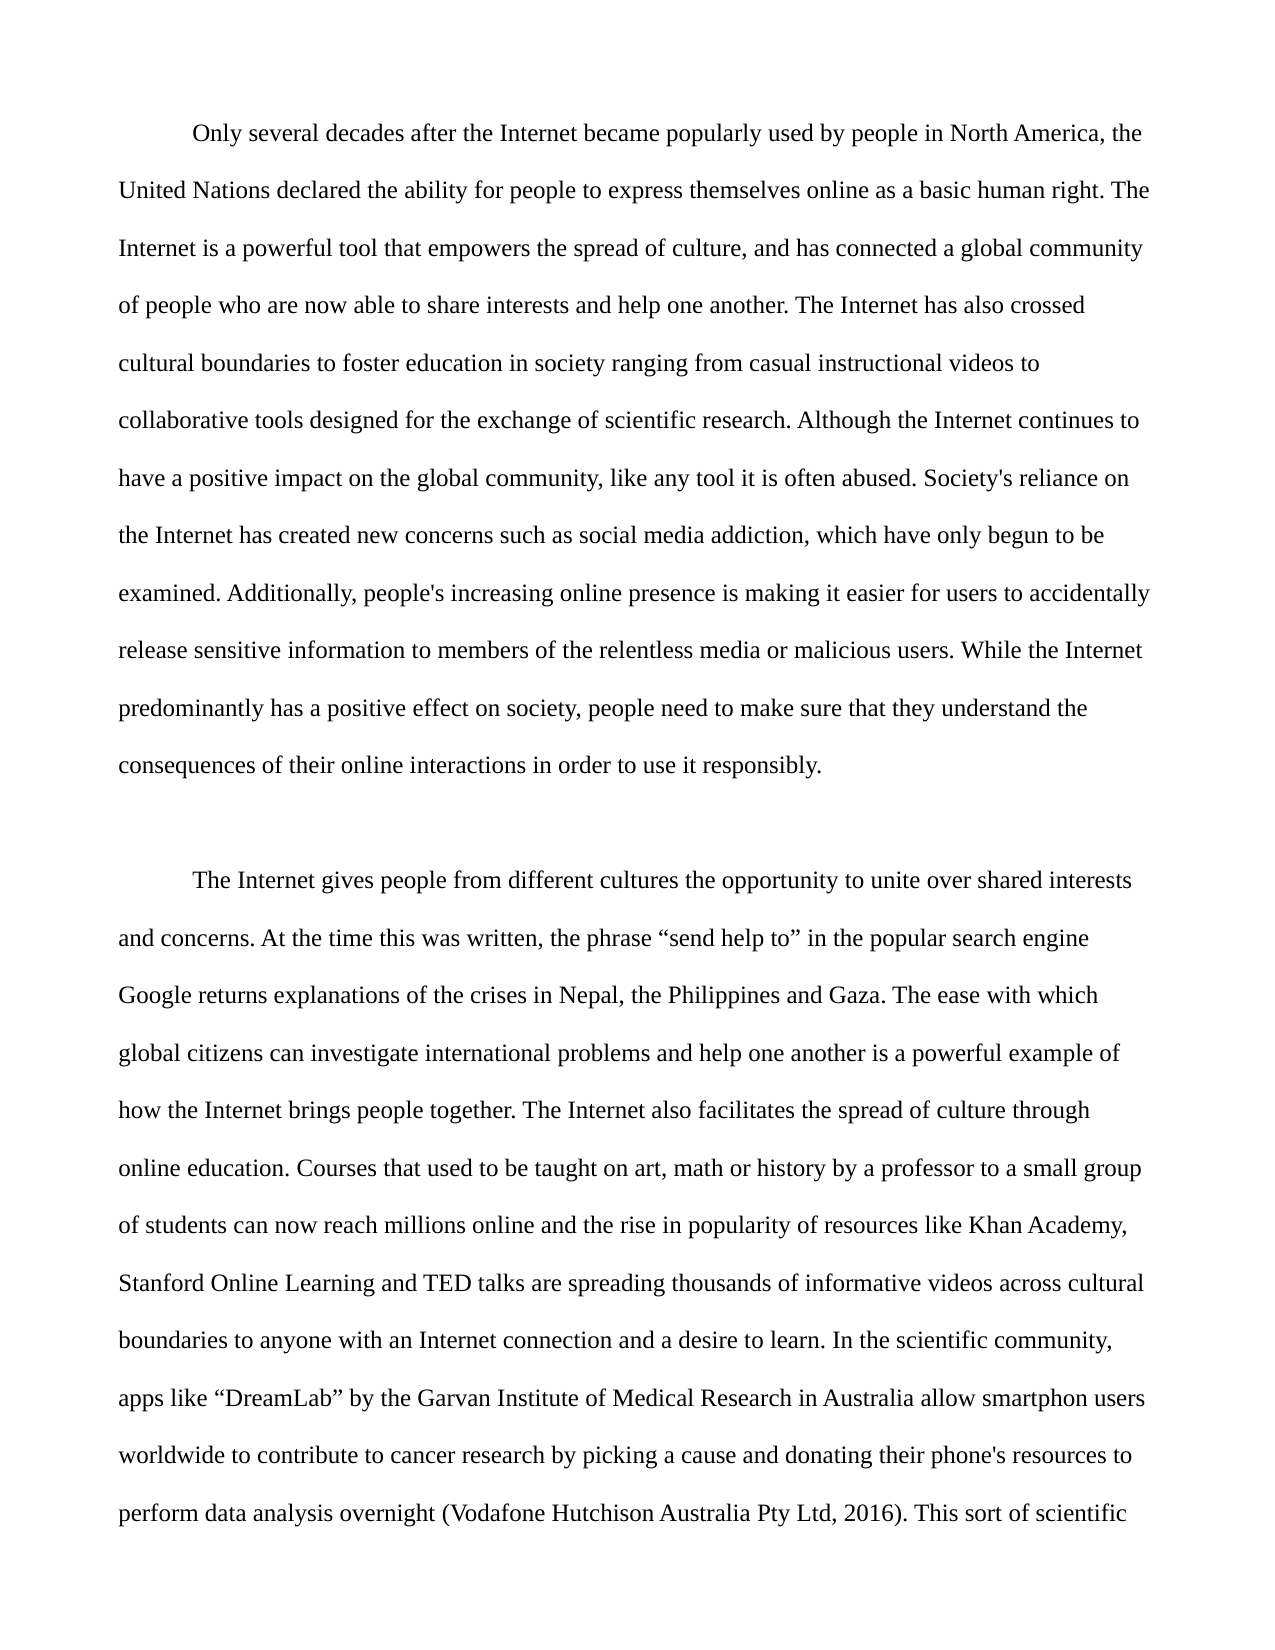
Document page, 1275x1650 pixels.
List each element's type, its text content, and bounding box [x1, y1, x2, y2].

text The Internet gives people from different cultures the opportunity to unite over shared interests and concerns. At the time this was written, the phrase “send help to” in the popular search engine Google returns explanations of the crises in Nepal, the Philippines and Gaza. The ease with which global citizens can investigate international problems and help one another is a powerful example of how the Internet brings people together. The Internet also facilitates the spread of culture through online education. Courses that used to be taught on art, math or history by a professor to a small group of students can now reach millions online and the rise in popularity of resources like Khan Academy, Stanford Online Learning and TED talks are spreading thousands of informative videos across cultural boundaries to anyone with an Internet connection and a desire to learn. In the scientific community, apps like “DreamLab” by the Garvan Institute of Medical Research in Australia allow smartphon users worldwide to contribute to cancer research by picking a cause and donating their phone's resources to perform data analysis overnight (Vodafone Hutchison Australia Pty Ltd, 2016). This sort of scientific [118, 866, 1157, 1527]
text Only several decades after the Internet became popularly used by people in North America, the United Nations declared the ability for people to express themselves online as a basic human right. The Internet is a powerful tool that empowers the spread of culture, and has connected a global community of people who are now able to share interests and help one another. The Internet has also crossed cultural boundaries to foster education in society ranging from casual instructional videos to collaborative tools designed for the exchange of scientific research. Although the Internet continues to have a positive impact on the global community, like any tool it is often abused. Society's reliance on the Internet has created new concerns such as social media addiction, which have only begun to be examined. Additionally, people's increasing online presence is making it easier for users to accidentally release sensitive information to members of the relentless media or malicious users. While the Internet predominantly has a positive effect on society, people need to make sure that they understand the consequences of their online interactions in order to use it responsibly. [118, 118, 1157, 779]
